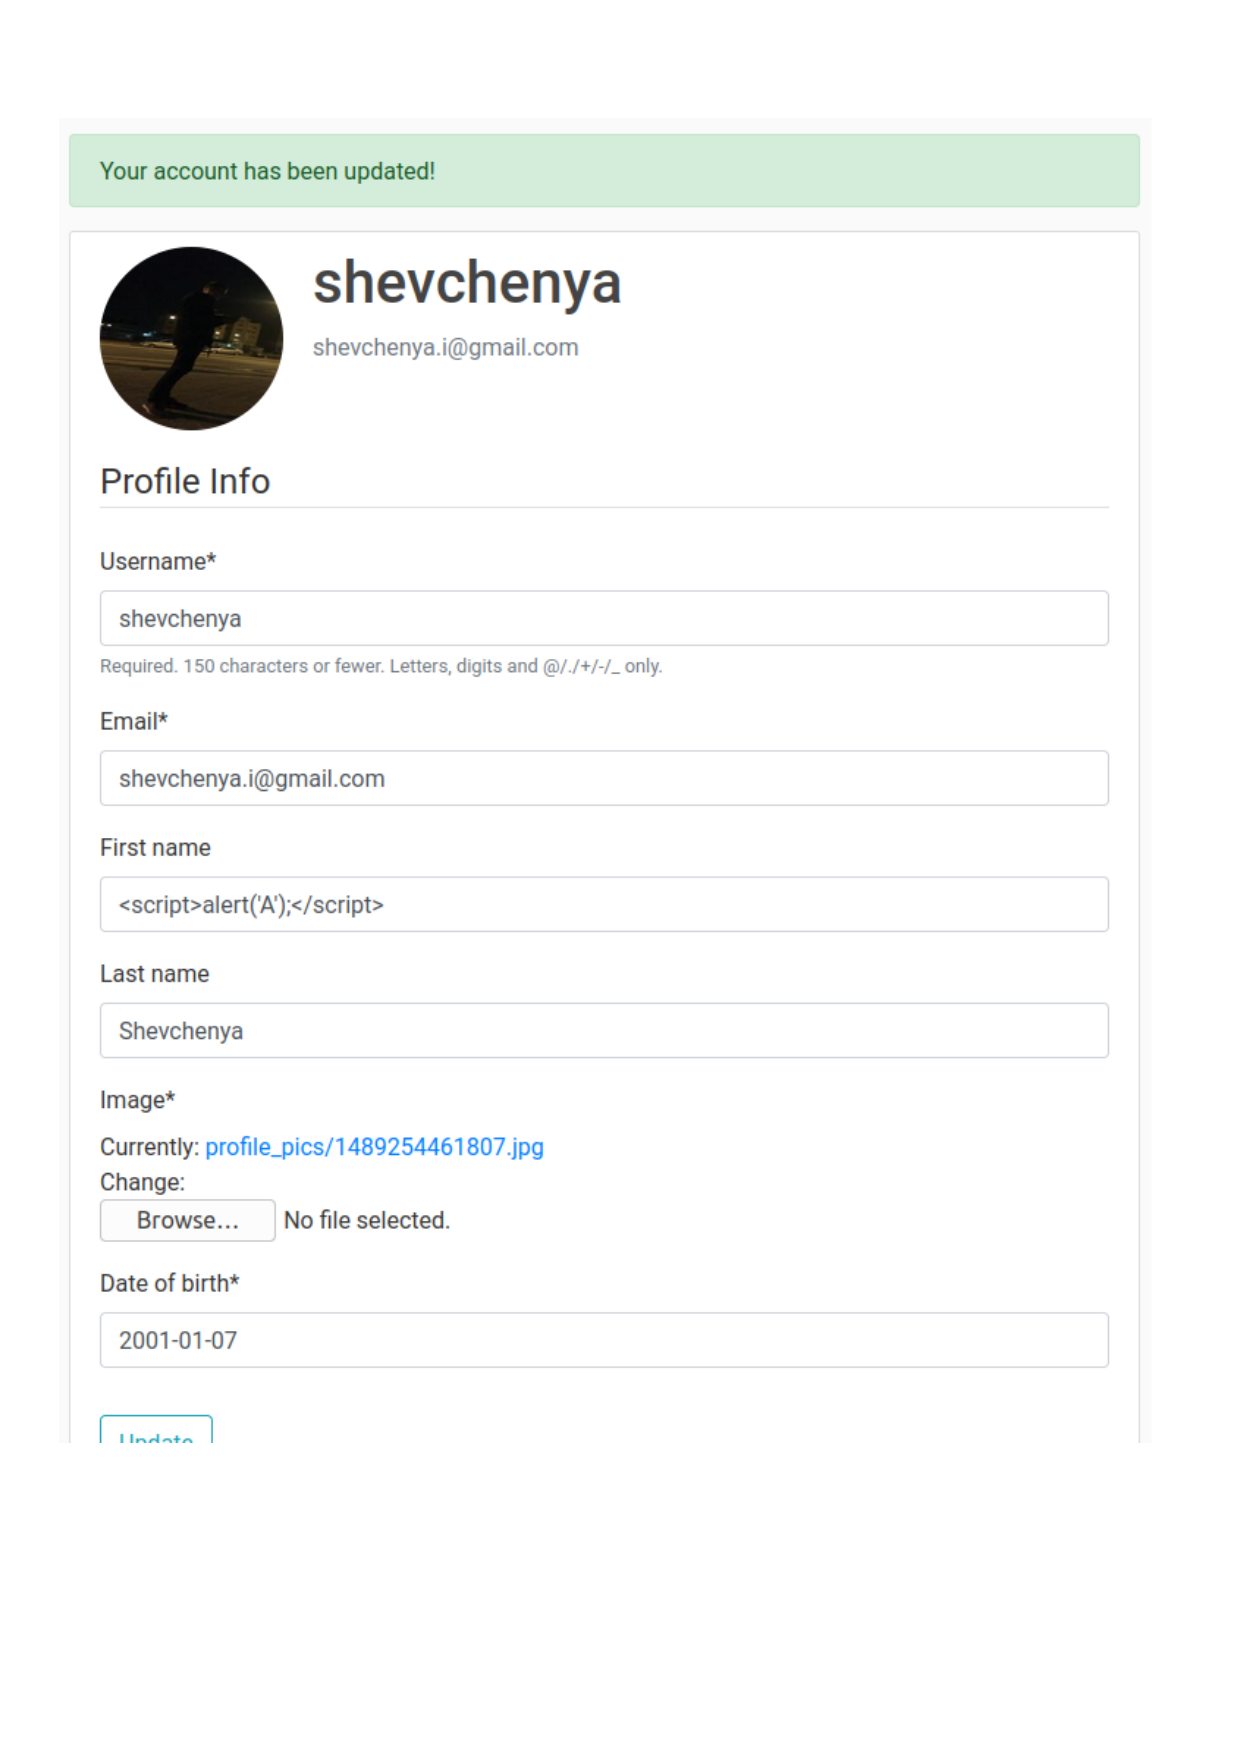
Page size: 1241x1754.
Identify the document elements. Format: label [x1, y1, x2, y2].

picture [59, 118, 1152, 1443]
